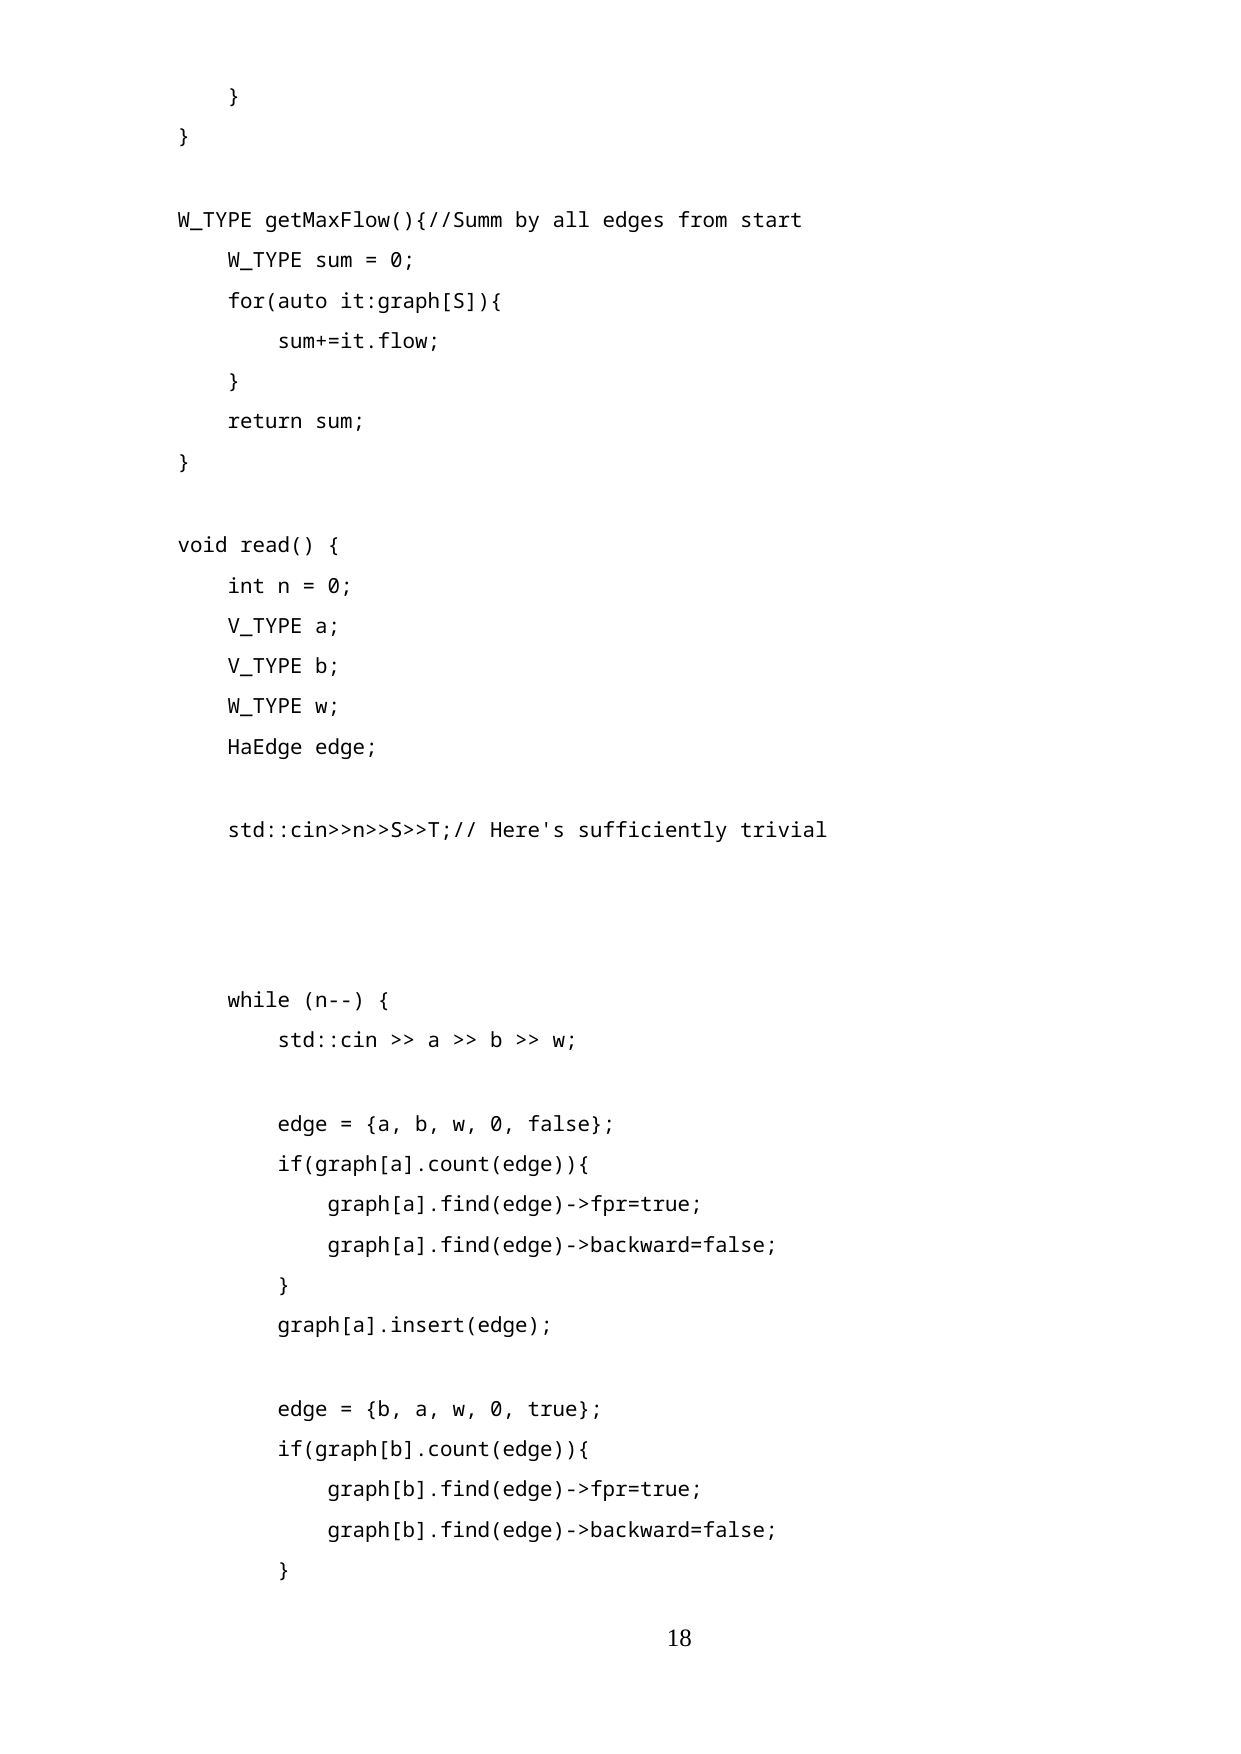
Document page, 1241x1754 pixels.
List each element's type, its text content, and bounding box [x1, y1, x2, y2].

text W_TYPE sum = 0; [177, 245, 1181, 274]
text int n = 0; [177, 571, 1181, 599]
text graph[a].insert(edge); [177, 1310, 1181, 1339]
text if(graph[a].count(edge)){ [177, 1149, 1181, 1178]
text if(graph[b].count(edge)){ [177, 1434, 1181, 1463]
text void read() { [177, 530, 1181, 559]
text } [177, 1270, 1181, 1298]
text } [177, 122, 1181, 150]
text V_TYPE b; [177, 651, 1181, 680]
text W_TYPE w; [177, 692, 1181, 720]
text } [177, 81, 1181, 110]
text graph[b].find(edge)->fpr=true; [177, 1474, 1181, 1503]
text edge = {a, b, w, 0, false}; [177, 1109, 1181, 1137]
text for(auto it:graph[S]){ [177, 286, 1181, 314]
text sum+=it.flow; [177, 326, 1181, 354]
text graph[b].find(edge)->backward=false; [177, 1515, 1181, 1543]
text while (n--) { [177, 985, 1181, 1013]
text } [177, 1555, 1181, 1583]
text return sum; [177, 407, 1181, 435]
text } [177, 447, 1181, 475]
text std::cin>>n>>S>>T;// Here's sufficiently trivial [177, 815, 1181, 844]
text graph[a].find(edge)->backward=false; [177, 1230, 1181, 1258]
text HaEdge edge; [177, 732, 1181, 760]
text W_TYPE getMaxFlow(){//Summ by all edges from start [177, 205, 1181, 233]
text V_TYPE a; [177, 611, 1181, 639]
text std::cin >> a >> b >> w; [177, 1025, 1181, 1054]
text } [177, 366, 1181, 395]
text edge = {b, a, w, 0, true}; [177, 1394, 1181, 1422]
text graph[a].find(edge)->fpr=true; [177, 1189, 1181, 1218]
